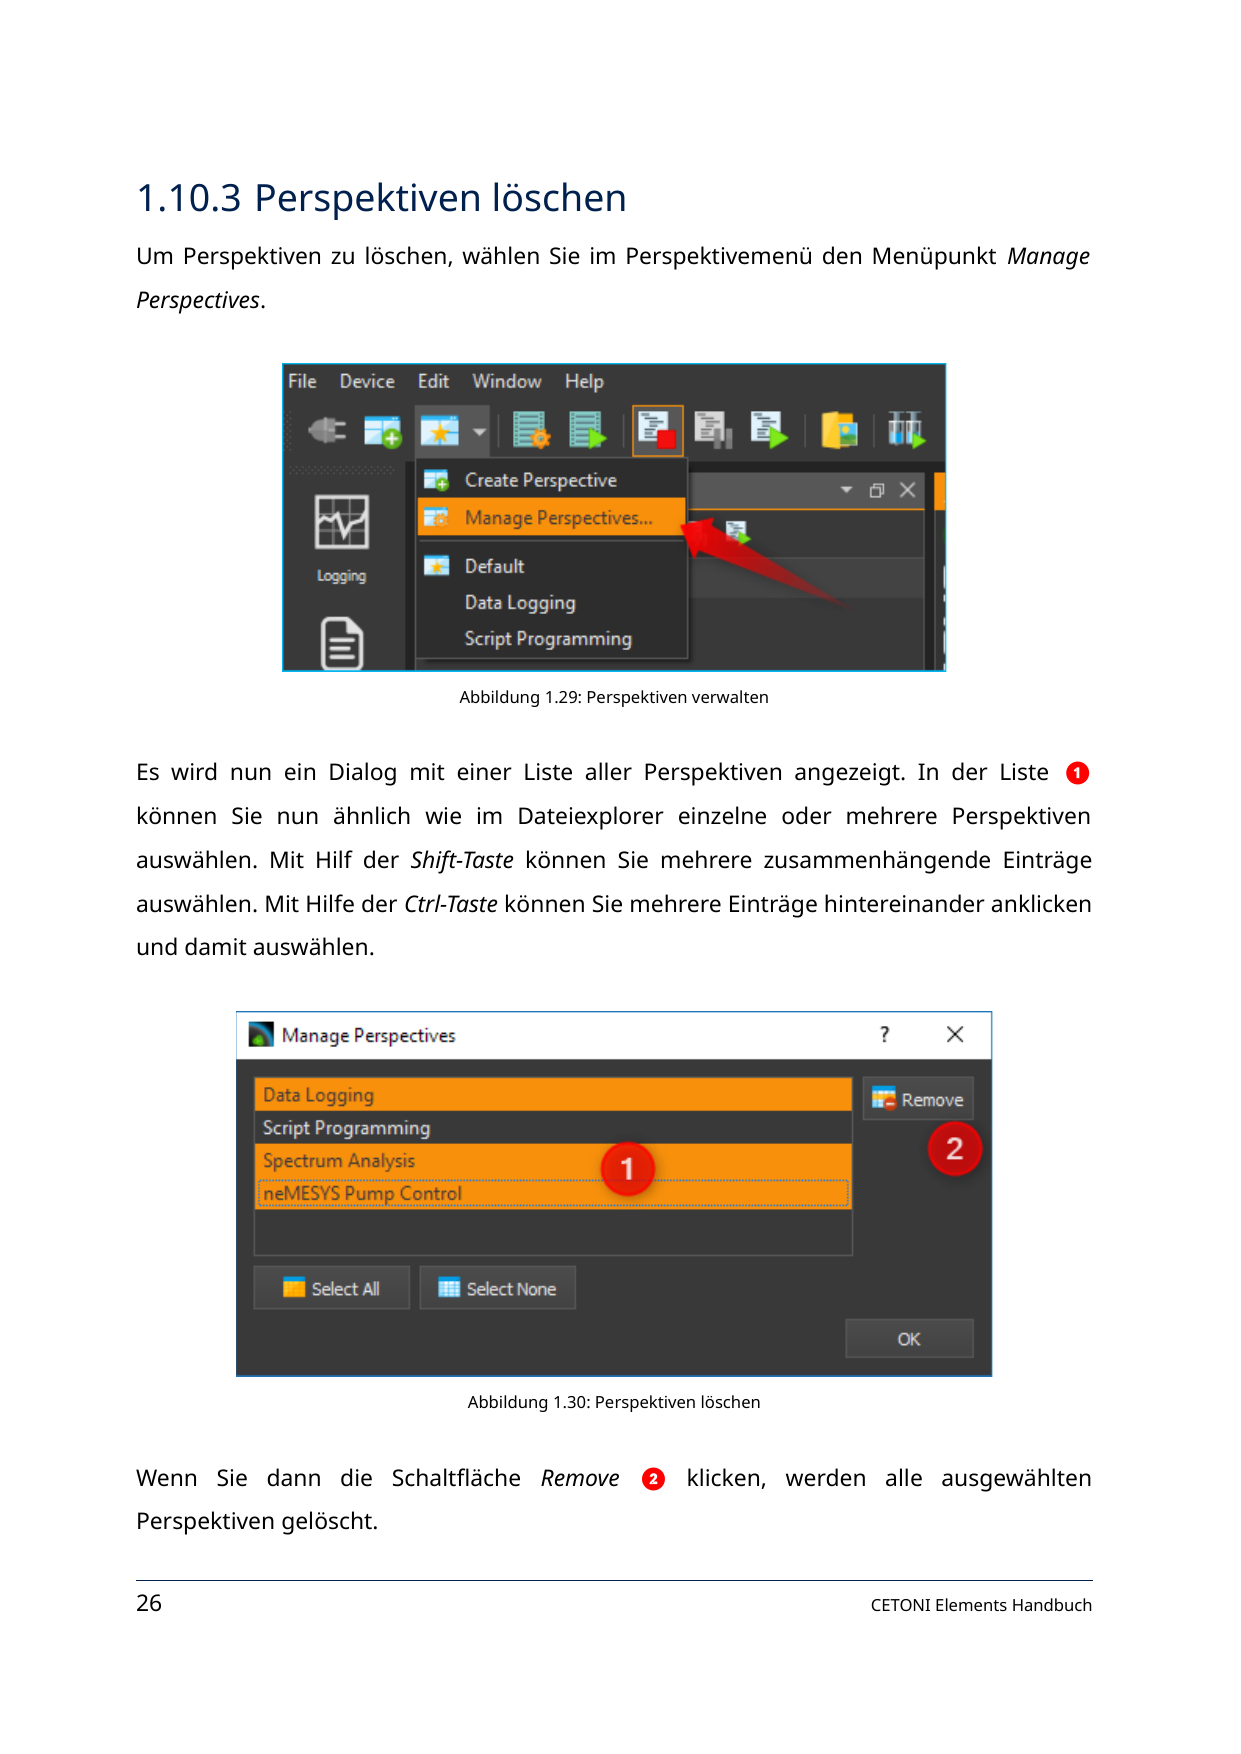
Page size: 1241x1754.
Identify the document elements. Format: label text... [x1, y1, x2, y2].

text Abbildung 1.29: Perspektiven verwalten [282, 672, 946, 708]
picture [236, 1011, 993, 1377]
picture [284, 365, 947, 670]
text Abbildung 1.30: Perspektiven löschen [236, 1377, 992, 1413]
text Wenn Sie dann die Schaltfläche Remove ❷ klicken, werden alle ausgewählten Perspektiven gelöscht. [136, 999, 1093, 1537]
text Um Perspektiven zu löschen, wählen Sie im Perspektivemenü den Menüpunkt Manage Perspectives. [136, 240, 1093, 315]
subtitle Perspektiven löschen [136, 171, 1093, 222]
text Es wird nun ein Dialog mit einer Liste aller Perspektiven angezeigt. In der Liste ❶ können Sie nun ähnlich wie im Dateiexplorer einzelne oder mehrere Perspektiven auswählen. Mit Hilf der Shift-Taste können Sie mehrere zusammenhängende Einträge auswählen. Mit Hilfe der Ctrl-Taste können Sie mehrere Einträge hintereinander anklicken und damit auswählen. [136, 351, 1093, 962]
